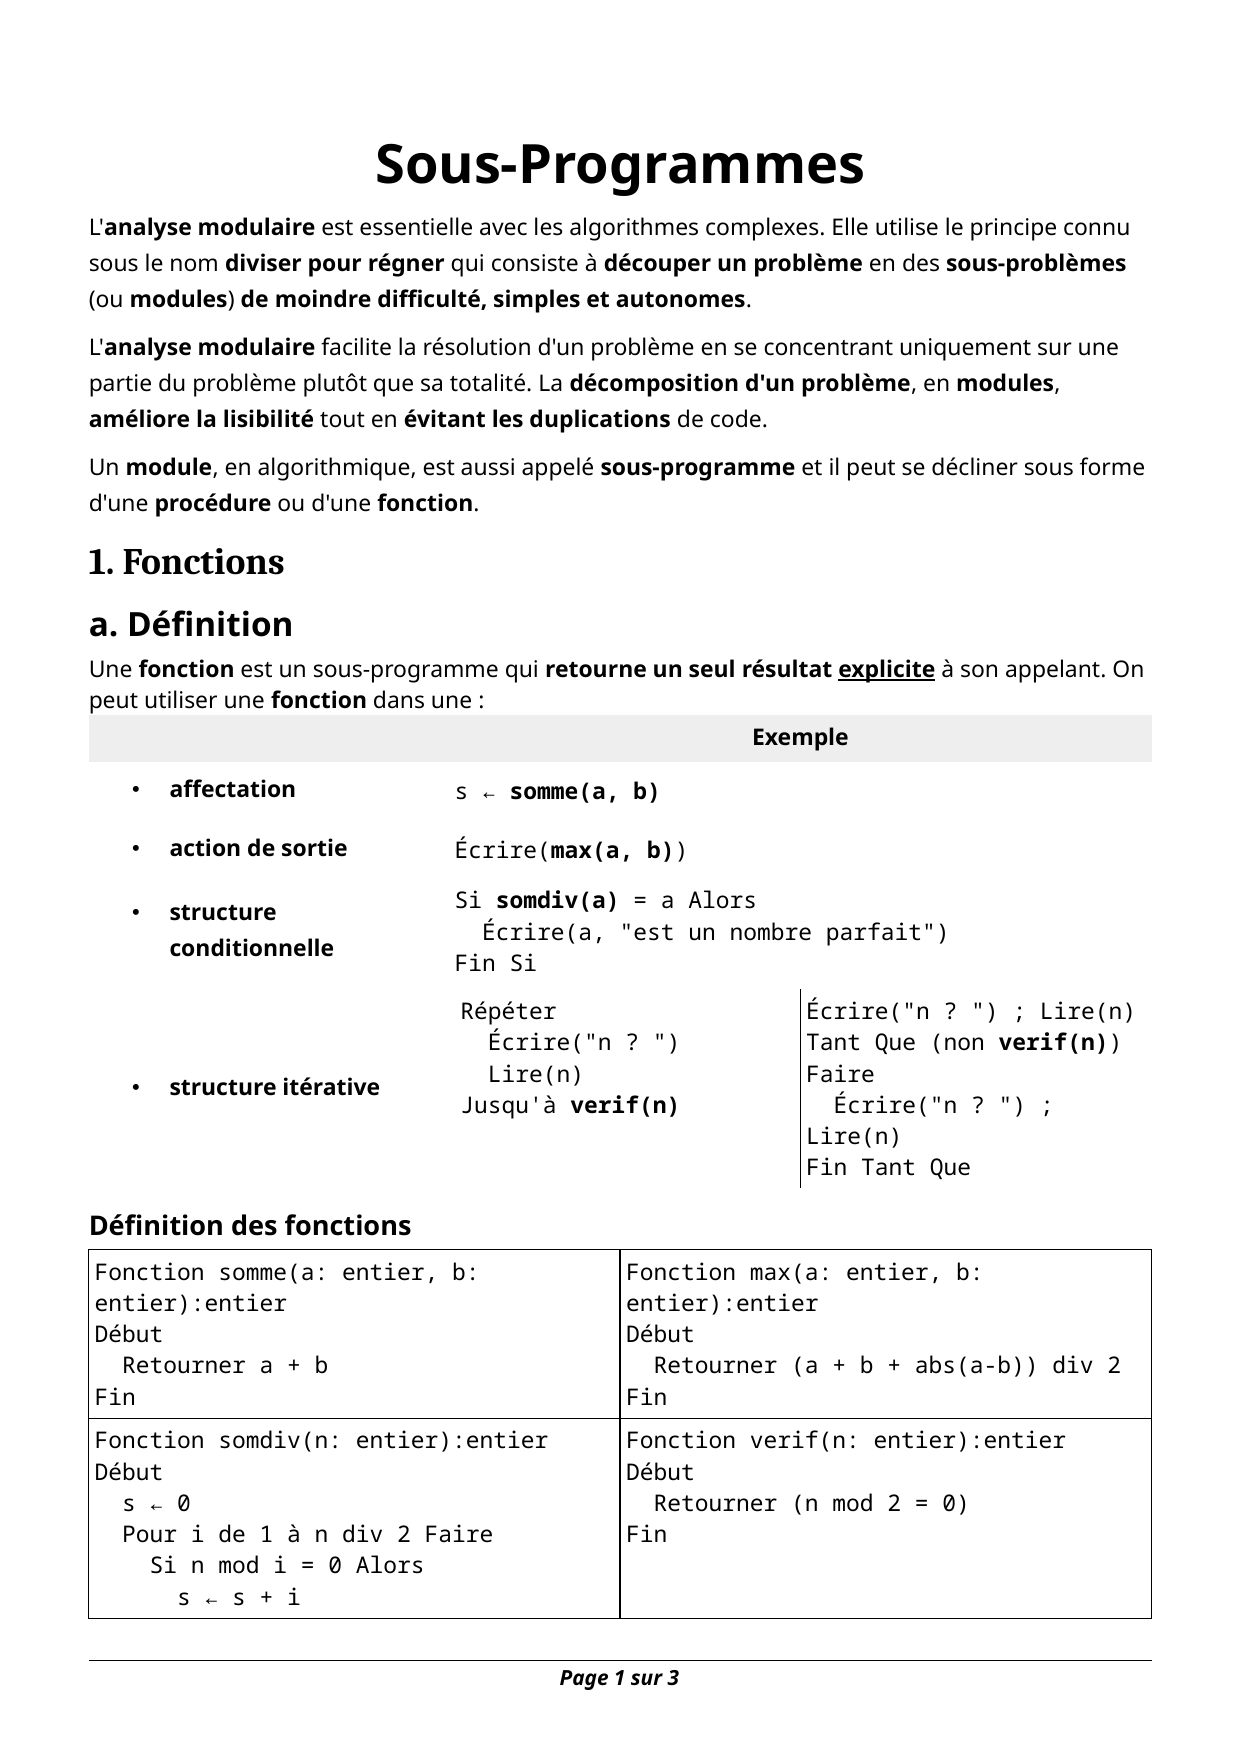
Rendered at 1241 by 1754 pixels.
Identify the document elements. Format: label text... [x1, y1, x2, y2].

table_cell Écrire(max(a, b)) [449, 820, 1152, 878]
table_cell s ← somme(a, b) [449, 762, 1152, 820]
table_cell structure itérative [89, 984, 449, 1194]
subtitle Définition des fonctions [88, 1206, 1152, 1243]
table_header Écrire("n ? ") ; Lire(n) Tant Que (non verif(n)) Faire Écrire("n ? ") ; Lire(n) Fin Tant Que [801, 989, 1146, 1188]
table_cell [449, 984, 1152, 1194]
table_cell structure conditionnelle [89, 879, 449, 984]
text Un module, en algorithmique, est aussi appelé sous-programme et il peut se décliner sous forme d'une procédure ou d'une fonction. [88, 451, 1152, 518]
subtitle 1. Fonctions [88, 540, 1152, 583]
text Une fonction est un sous-programme qui retourne un seul résultat explicite à son appelant. On peut utiliser une fonction dans une : [88, 652, 1152, 715]
subtitle Sous-Programmes [88, 126, 1152, 199]
table_cell action de sortie [89, 820, 449, 878]
table_cell affectation [89, 762, 449, 820]
table_header Fonction somme(a: entier, b: entier):entier Début Retourner a + b Fin [89, 1250, 619, 1417]
text L'analyse modulaire est essentielle avec les algorithmes complexes. Elle utilise le principe connu sous le nom diviser pour régner qui consiste à découper un problème en des sous-problèmes (ou modules) de moindre difficulté, simples et autonomes. [88, 211, 1152, 314]
table_cell Fonction somdiv(n: entier):entier Début s ← 0 Pour i de 1 à n div 2 Faire Si n mod i = 0 Alors s ← s + i [89, 1419, 619, 1617]
subtitle a. Définition [88, 601, 1152, 647]
table_header Exemple [449, 715, 1152, 762]
table_cell Si somdiv(a) = a Alors Écrire(a, "est un nombre parfait") Fin Si [449, 879, 1152, 984]
table_header Fonction max(a: entier, b: entier):entier Début Retourner (a + b + abs(a-b)) div 2 Fin [621, 1250, 1151, 1417]
text L'analyse modulaire facilite la résolution d'un problème en se concentrant uniquement sur une partie du problème plutôt que sa totalité. La décomposition d'un problème, en modules, améliore la lisibilité tout en évitant les duplications de code. [88, 331, 1152, 434]
table_header Répéter Écrire("n ? ") Lire(n) Jusqu'à verif(n) [454, 989, 800, 1188]
table_cell Fonction verif(n: entier):entier Début Retourner (n mod 2 = 0) Fin [621, 1419, 1151, 1617]
table_header [89, 715, 449, 762]
